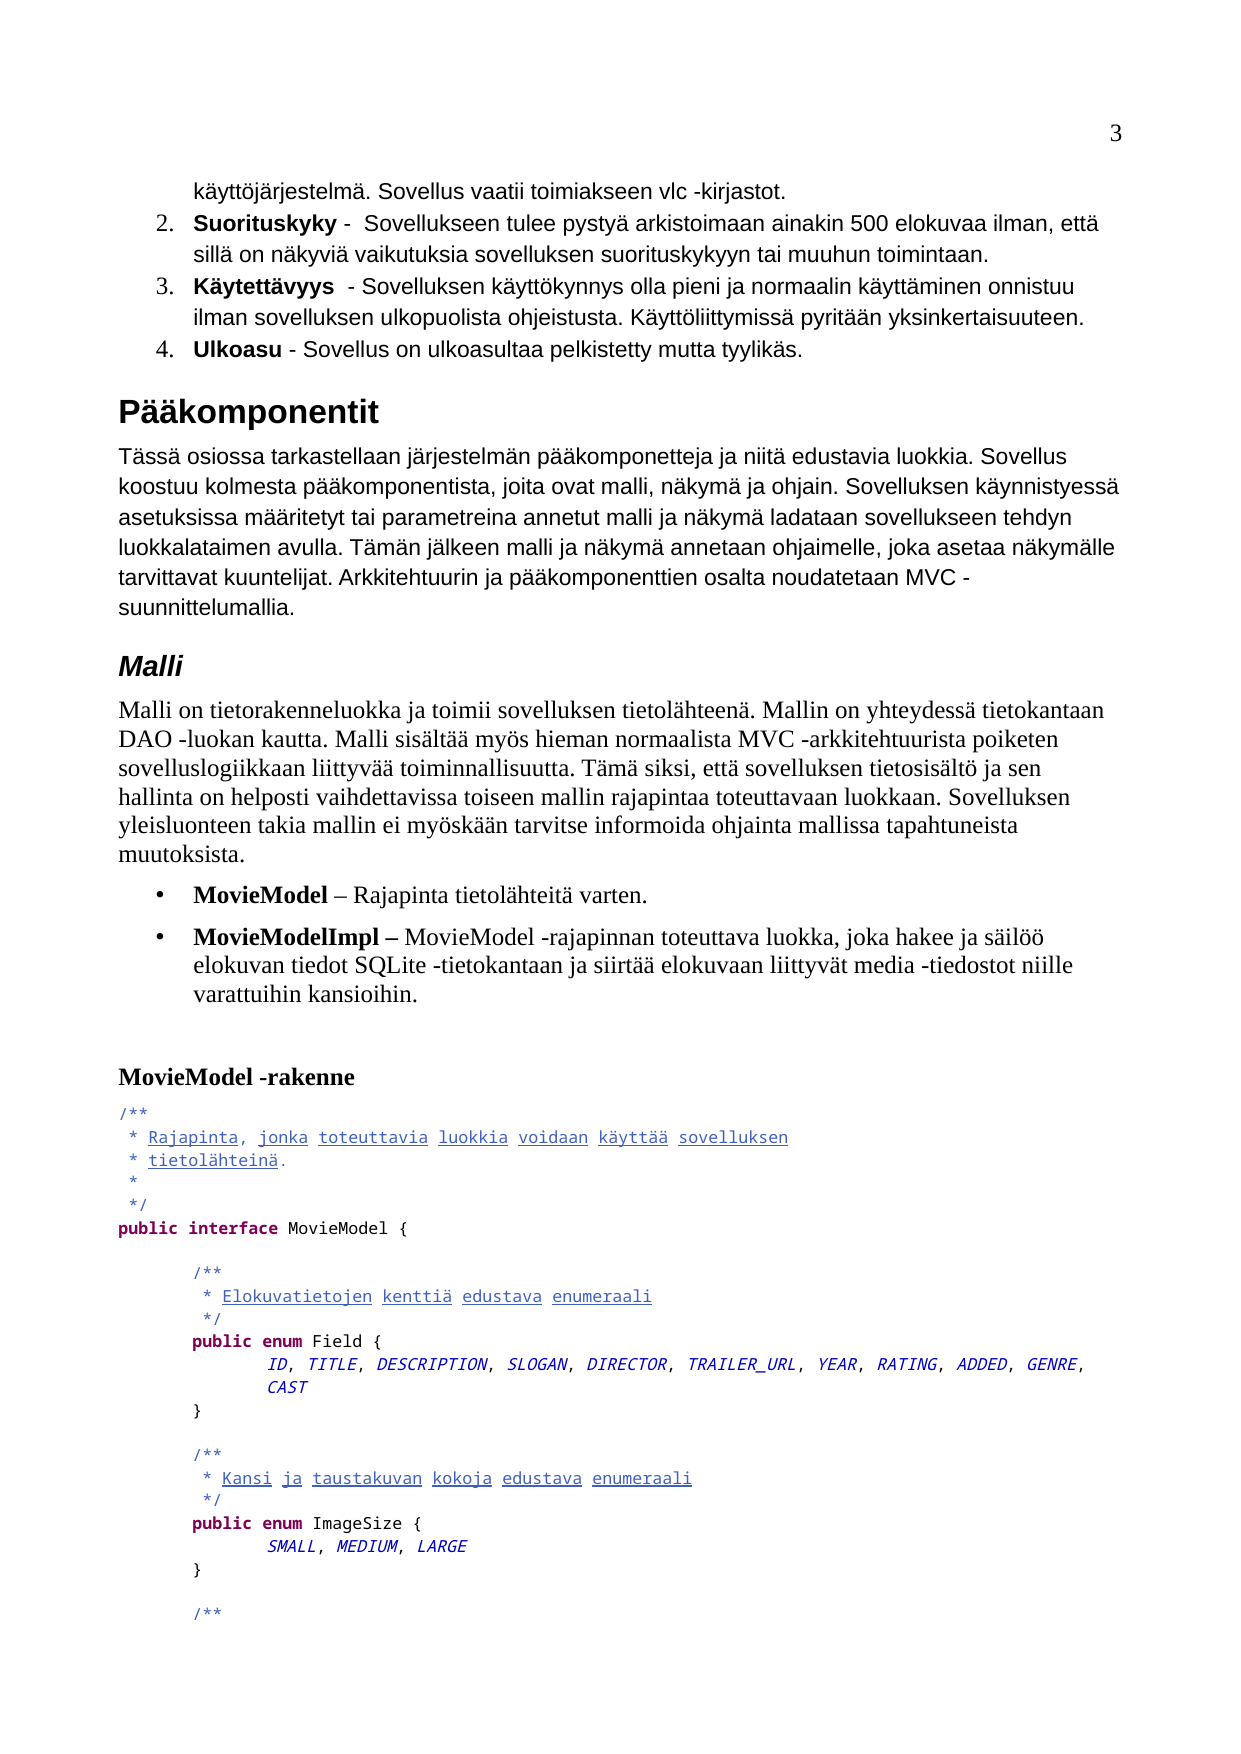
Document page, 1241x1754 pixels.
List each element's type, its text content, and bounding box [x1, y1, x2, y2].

text /** [118, 1602, 1122, 1625]
text } [118, 1557, 1122, 1580]
text * Elokuvatietojen kenttiä edustava enumeraali [118, 1284, 1122, 1307]
text MovieModel -rakenne [118, 1062, 1122, 1090]
text } [118, 1398, 1122, 1421]
list Käytettävyys - Sovelluksen käyttökynnys olla pieni ja normaalin käyttäminen onnistuu ilman sovelluksen ulkopuolista ohjeistusta. Käyttöliittymissä pyritään yksinkertaisuuteen. [156, 271, 1122, 330]
list käyttöjärjestelmä. Sovellus vaatii toimiakseen vlc -kirjastot. [156, 178, 1122, 204]
text */ [118, 1194, 1122, 1216]
list MovieModelImpl – MovieModel -rajapinnan toteuttava luokka, joka hakee ja säilöö elokuvan tiedot SQLite -tietokantaan ja siirtää elokuvaan liittyvät media -tiedostot niille varattuihin kansioihin. [156, 922, 1122, 1008]
text ID, TITLE, DESCRIPTION, SLOGAN, DIRECTOR, TRAILER_URL, YEAR, RATING, ADDED, GENRE, CAST [118, 1353, 1122, 1398]
text /** [118, 1443, 1122, 1466]
text * Rajapinta, jonka toteuttavia luokkia voidaan käyttää sovelluksen [118, 1126, 1122, 1148]
text public interface MovieModel { [118, 1216, 1122, 1239]
subtitle Malli [118, 649, 1122, 683]
text */ [118, 1489, 1122, 1512]
text Tässä osiossa tarkastellaan järjestelmän pääkomponetteja ja niitä edustavia luokkia. Sovellus koostuu kolmesta pääkomponentista, joita ovat malli, näkymä ja ohjain. Sovelluksen käynnistyessä asetuksissa määritetyt tai parametreina annetut malli ja näkymä ladataan sovellukseen tehdyn luokkalataimen avulla. Tämän jälkeen malli ja näkymä annetaan ohjaimelle, joka asetaa näkymälle tarvittavat kuuntelijat. Arkkitehtuurin ja pääkomponenttien osalta noudatetaan MVC -suunnittelumallia. [118, 443, 1122, 621]
list Suorituskyky - Sovellukseen tulee pystyä arkistoimaan ainakin 500 elokuvaa ilman, että sillä on näkyviä vaikutuksia sovelluksen suorituskykyyn tai muuhun toimintaan. [156, 208, 1122, 267]
text * Kansi ja taustakuvan kokoja edustava enumeraali [118, 1466, 1122, 1489]
subtitle Pääkomponentit [118, 392, 1122, 431]
text SMALL, MEDIUM, LARGE [118, 1534, 1122, 1557]
text */ [118, 1307, 1122, 1330]
text * tietolähteinä. [118, 1148, 1122, 1171]
text Malli on tietorakenneluokka ja toimii sovelluksen tietolähteenä. Mallin on yhteydessä tietokantaan DAO -luokan kautta. Malli sisältää myös hieman normaalista MVC -arkkitehtuurista poiketen sovelluslogiikkaan liittyvää toiminnallisuutta. Tämä siksi, että sovelluksen tietosisältö ja sen hallinta on helposti vaihdettavissa toiseen mallin rajapintaa toteuttavaan luokkaan. Sovelluksen yleisluonteen takia mallin ei myöskään tarvitse informoida ohjainta mallissa tapahtuneista muutoksista. [118, 695, 1122, 868]
text * [118, 1171, 1122, 1194]
text /** [118, 1103, 1122, 1126]
text public enum Field { [118, 1330, 1122, 1353]
list Ulkoasu - Sovellus on ulkoasultaa pelkistetty mutta tyylikäs. [156, 334, 1122, 363]
text public enum ImageSize { [118, 1512, 1122, 1534]
text /** [118, 1262, 1122, 1284]
list MovieModel – Rajapinta tietolähteitä varten. [156, 880, 1122, 909]
